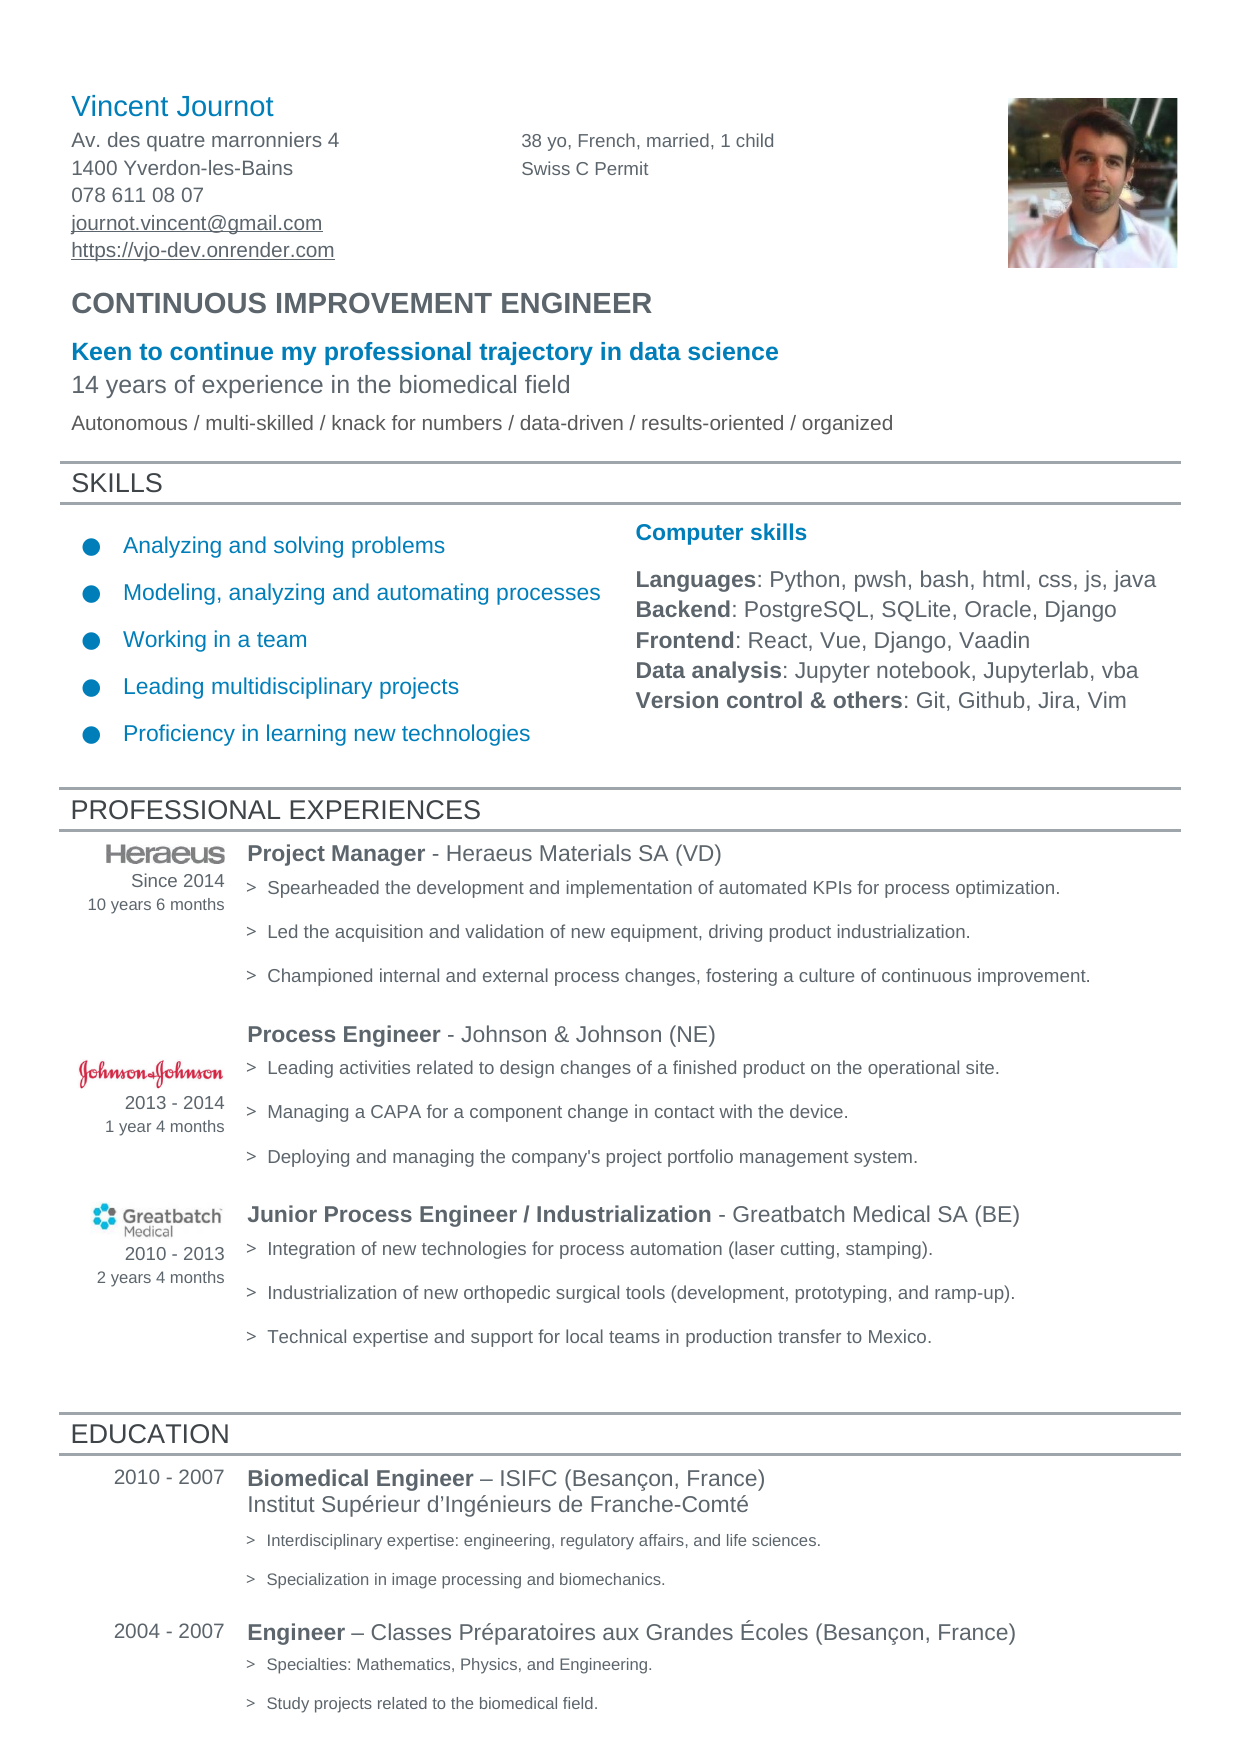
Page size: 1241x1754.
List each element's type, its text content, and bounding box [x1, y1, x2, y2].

table_cell SKILLS [60, 464, 1181, 502]
table_cell 2013 - 2014 1 year 4 months [59, 1021, 236, 1201]
table_cell [59, 1456, 1181, 1465]
table_cell Engineer – Classes Préparatoires aux Grandes Écoles (Besançon, France) Specialties: Mathematics, Physics, and Engineering. Study projects related to the biomedical field. [236, 1619, 1181, 1719]
table_cell CONTINUOUS IMPROVEMENT ENGINEER Keen to continue my professional trajectory in data science 14 years of experience in the biomedical field Autonomous / multi-skilled / knack for numbers / data-driven / results-oriented / organized [60, 286, 1181, 435]
table_cell Modeling, analyzing and automating processes [71, 566, 624, 613]
table_header PROFESSIONAL EXPERIENCES [59, 790, 1181, 828]
picture [106, 840, 225, 867]
table_cell [60, 435, 1181, 461]
table_cell Since 2014 10 years 6 months [59, 840, 236, 1021]
table_header Vincent Journot Av. des quatre marronniers 4 38 yo, French, married, 1 child 1400 Yverdon-les-Bains Swiss C Permit 078 611 08 07 journot.vincent@gmail.com https://vjo-dev.onrender.com [60, 89, 1181, 286]
table_header EDUCATION [59, 1415, 1181, 1453]
table_header Analyzing and solving problems [71, 519, 624, 566]
table_cell [60, 514, 1181, 754]
picture [89, 1201, 225, 1240]
table_cell 2010 - 2007 [59, 1465, 236, 1619]
table_cell 2004 - 2007 [59, 1619, 236, 1719]
picture [77, 1059, 225, 1089]
table_cell Project Manager - Heraeus Materials SA (VD) Spearheaded the development and implementation of automated KPIs for process optimization. Led the acquisition and validation of new equipment, driving product industrialization. Championed internal and external process changes, fostering a culture of continuous improvement. [236, 840, 1181, 1021]
table_cell [60, 505, 1181, 514]
table_cell Working in a team [71, 613, 624, 660]
table_cell Proficiency in learning new technologies [71, 707, 624, 754]
table_cell Junior Process Engineer / Industrialization - Greatbatch Medical SA (BE) Integration of new technologies for process automation (laser cutting, stamping). Industrialization of new orthopedic surgical tools (development, prototyping, and ramp-up). Technical expertise and support for local teams in production transfer to Mexico. [236, 1201, 1181, 1379]
table_cell [59, 832, 1181, 840]
table_cell Process Engineer - Johnson & Johnson (NE) Leading activities related to design changes of a finished product on the operational site. Managing a CAPA for a component change in contact with the device. Deploying and managing the company's project portfolio management system. [236, 1021, 1181, 1201]
picture [1008, 98, 1178, 268]
table_cell Biomedical Engineer – ISIFC (Besançon, France) Institut Supérieur d’Ingénieurs de Franche-Comté Interdisciplinary expertise: engineering, regulatory affairs, and life sciences. Specialization in image processing and biomechanics. [236, 1465, 1181, 1619]
table_cell 2010 - 2013 2 years 4 months [59, 1201, 236, 1379]
table_cell Leading multidisciplinary projects [71, 660, 624, 707]
table_cell Languages: Python, pwsh, bash, html, css, js, java Backend: PostgreSQL, SQLite, Oracle, Django Frontend: React, Vue, Django, Vaadin Data analysis: Jupyter notebook, Jupyterlab, vba Version control & others: Git, Github, Jira, Vim [624, 566, 1170, 754]
table_header Computer skills [624, 519, 1170, 566]
